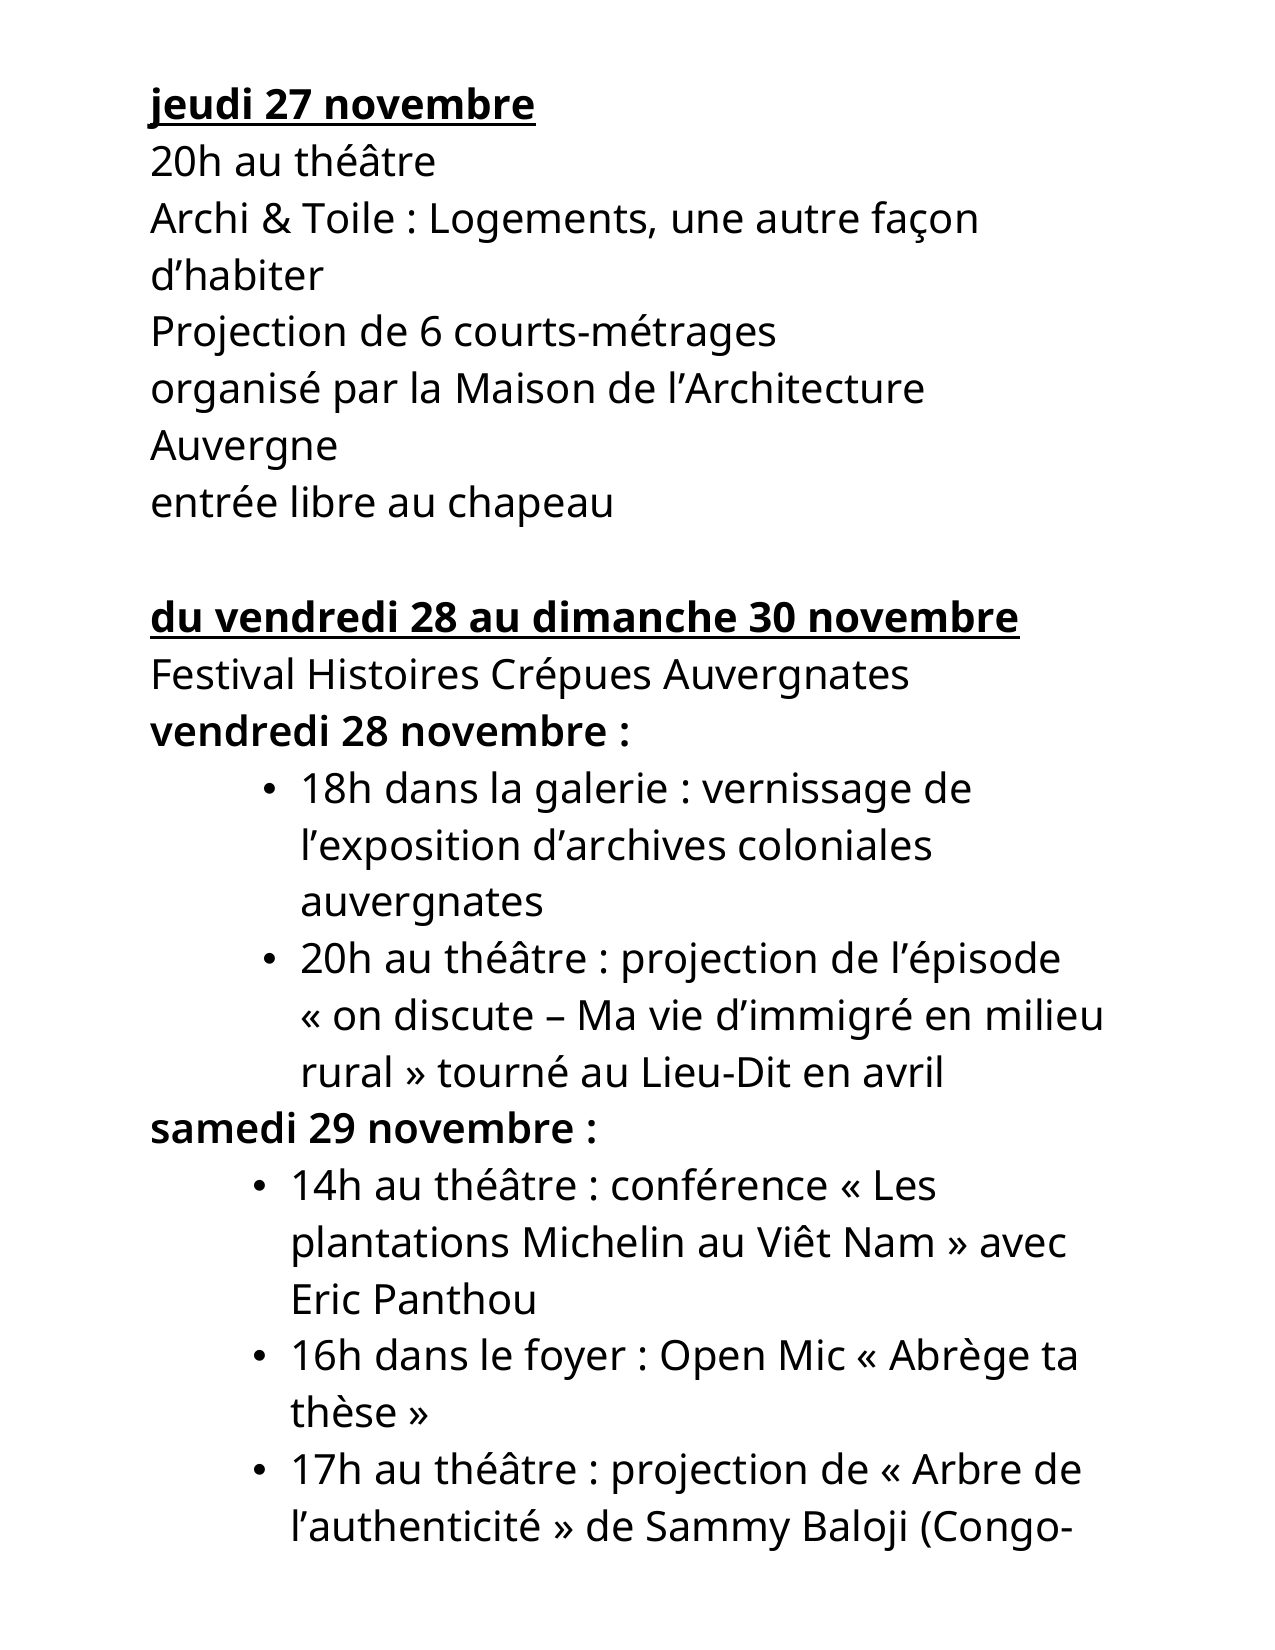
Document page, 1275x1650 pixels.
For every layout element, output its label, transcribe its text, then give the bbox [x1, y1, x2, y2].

subtitle jeudi 27 novembre [150, 75, 1125, 132]
list 16h dans le foyer : Open Mic « Abrège ta thèse » [252, 1326, 1125, 1440]
subtitle du vendredi 28 au dimanche 30 novembre [150, 588, 1125, 645]
text Festival Histoires Crépues Auvergnates [150, 645, 1125, 702]
subtitle samedi 29 novembre : [150, 1099, 1125, 1156]
text 20h au théâtre [150, 132, 1125, 188]
list 20h au théâtre : projection de l’épisode « on discute – Ma vie d’immigré en milieu rural » tourné au Lieu-Dit en avril [262, 929, 1125, 1099]
subtitle vendredi 28 novembre : [150, 702, 1125, 758]
text Archi & Toile : Logements, une autre façon d’habiter [150, 188, 1125, 302]
list 17h au théâtre : projection de « Arbre de l’authenticité » de Sammy Baloji (Congo- [252, 1440, 1125, 1553]
text entrée libre au chapeau [150, 472, 1125, 529]
list 14h au théâtre : conférence « Les plantations Michelin au Viêt Nam » avec Eric Panthou [252, 1156, 1125, 1326]
text organisé par la Maison de l’Architecture Auvergne [150, 359, 1125, 472]
text Projection de 6 courts-métrages [150, 302, 1125, 359]
list 18h dans la galerie : vernissage de l’exposition d’archives coloniales auvergnates [262, 758, 1125, 929]
